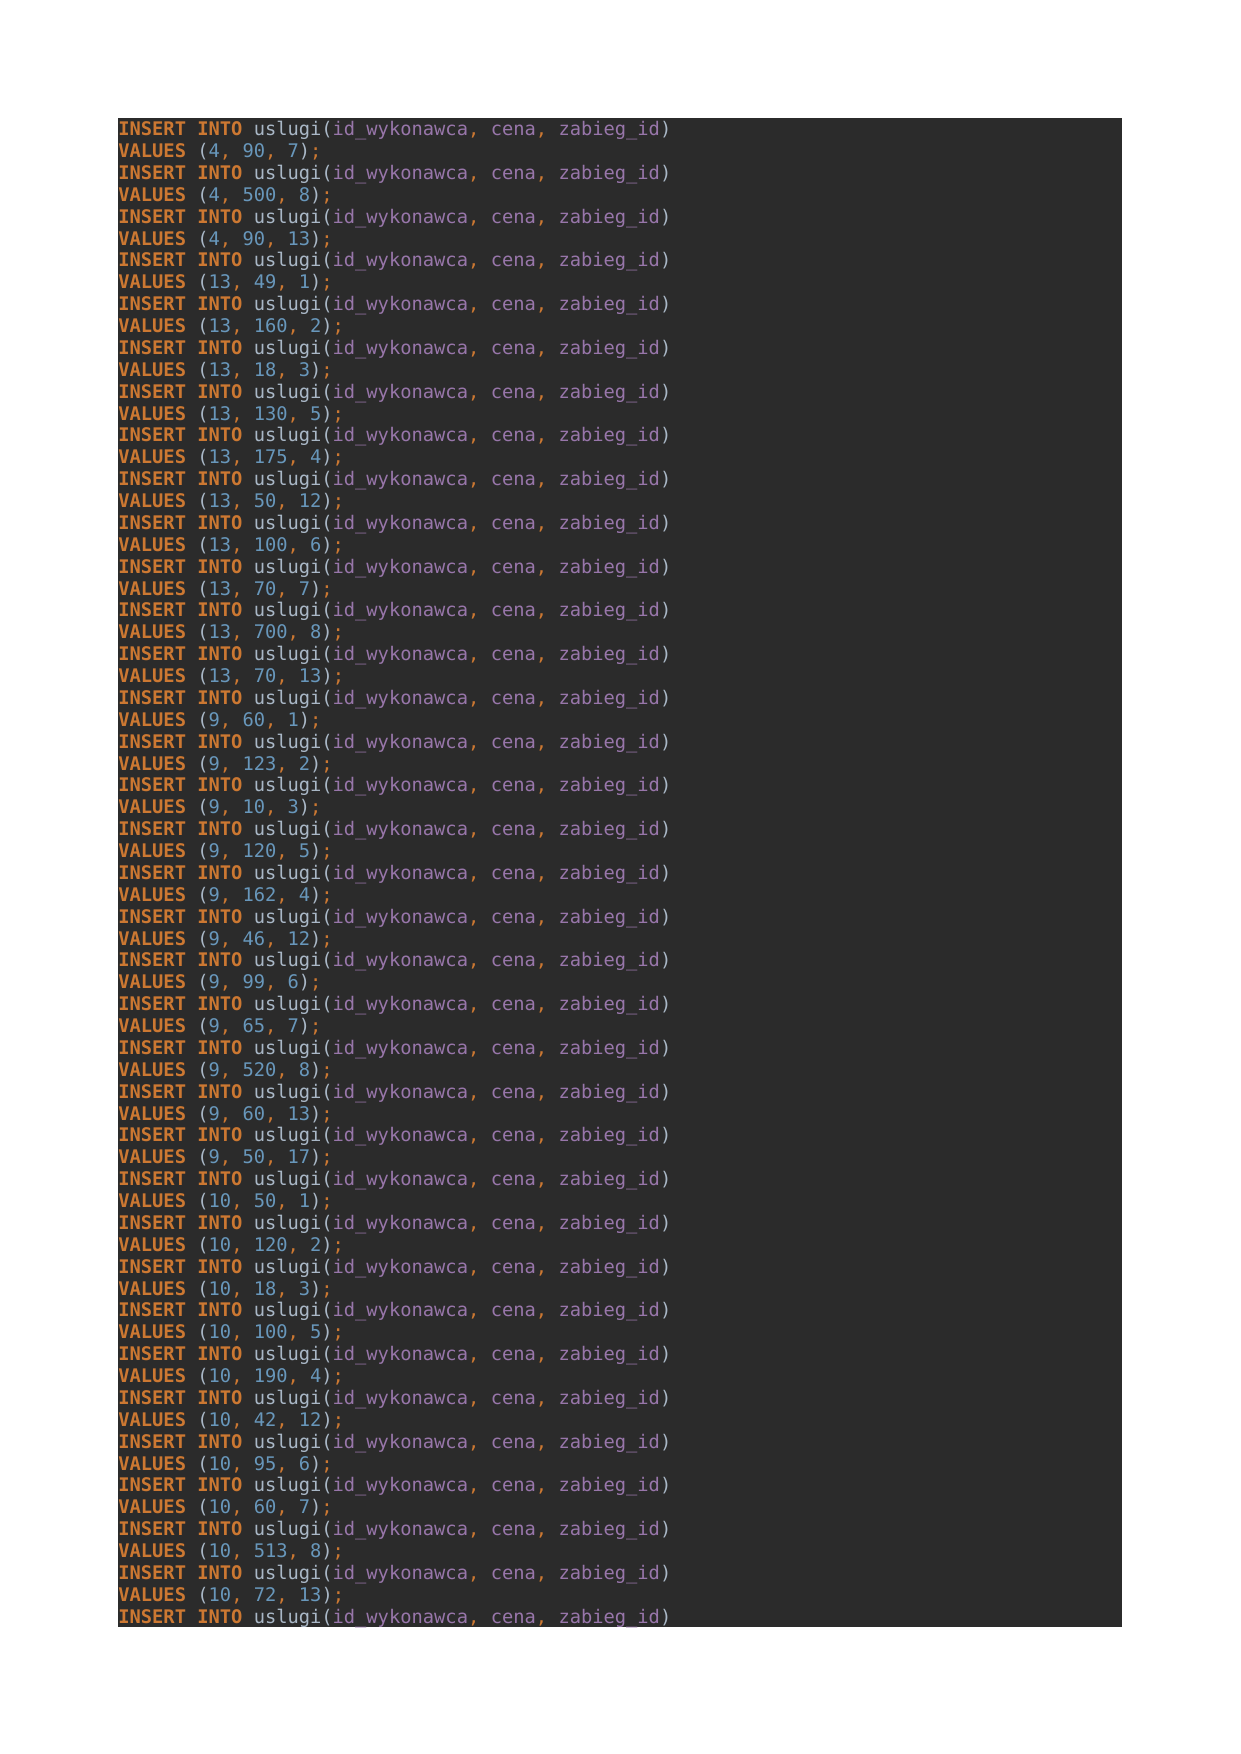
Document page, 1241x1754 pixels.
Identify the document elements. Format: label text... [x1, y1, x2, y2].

text INSERT INTO uslugi(id_wykonawca, cena, zabieg_id) VALUES (4, 90, 7); INSERT INTO uslugi(id_wykonawca, cena, zabieg_id) VALUES (4, 500, 8); INSERT INTO uslugi(id_wykonawca, cena, zabieg_id) VALUES (4, 90, 13); INSERT INTO uslugi(id_wykonawca, cena, zabieg_id) VALUES (13, 49, 1); INSERT INTO uslugi(id_wykonawca, cena, zabieg_id) VALUES (13, 160, 2); INSERT INTO uslugi(id_wykonawca, cena, zabieg_id) VALUES (13, 18, 3); INSERT INTO uslugi(id_wykonawca, cena, zabieg_id) VALUES (13, 130, 5); INSERT INTO uslugi(id_wykonawca, cena, zabieg_id) VALUES (13, 175, 4); INSERT INTO uslugi(id_wykonawca, cena, zabieg_id) VALUES (13, 50, 12); INSERT INTO uslugi(id_wykonawca, cena, zabieg_id) VALUES (13, 100, 6); INSERT INTO uslugi(id_wykonawca, cena, zabieg_id) VALUES (13, 70, 7); INSERT INTO uslugi(id_wykonawca, cena, zabieg_id) VALUES (13, 700, 8); INSERT INTO uslugi(id_wykonawca, cena, zabieg_id) VALUES (13, 70, 13); INSERT INTO uslugi(id_wykonawca, cena, zabieg_id) VALUES (9, 60, 1); INSERT INTO uslugi(id_wykonawca, cena, zabieg_id) VALUES (9, 123, 2); INSERT INTO uslugi(id_wykonawca, cena, zabieg_id) VALUES (9, 10, 3); INSERT INTO uslugi(id_wykonawca, cena, zabieg_id) VALUES (9, 120, 5); INSERT INTO uslugi(id_wykonawca, cena, zabieg_id) VALUES (9, 162, 4); INSERT INTO uslugi(id_wykonawca, cena, zabieg_id) VALUES (9, 46, 12); INSERT INTO uslugi(id_wykonawca, cena, zabieg_id) VALUES (9, 99, 6); INSERT INTO uslugi(id_wykonawca, cena, zabieg_id) VALUES (9, 65, 7); INSERT INTO uslugi(id_wykonawca, cena, zabieg_id) VALUES (9, 520, 8); INSERT INTO uslugi(id_wykonawca, cena, zabieg_id) VALUES (9, 60, 13); INSERT INTO uslugi(id_wykonawca, cena, zabieg_id) VALUES (9, 50, 17); INSERT INTO uslugi(id_wykonawca, cena, zabieg_id) VALUES (10, 50, 1); INSERT INTO uslugi(id_wykonawca, cena, zabieg_id) VALUES (10, 120, 2); INSERT INTO uslugi(id_wykonawca, cena, zabieg_id) VALUES (10, 18, 3); INSERT INTO uslugi(id_wykonawca, cena, zabieg_id) VALUES (10, 100, 5); INSERT INTO uslugi(id_wykonawca, cena, zabieg_id) VALUES (10, 190, 4); INSERT INTO uslugi(id_wykonawca, cena, zabieg_id) VALUES (10, 42, 12); INSERT INTO uslugi(id_wykonawca, cena, zabieg_id) VALUES (10, 95, 6); INSERT INTO uslugi(id_wykonawca, cena, zabieg_id) VALUES (10, 60, 7); INSERT INTO uslugi(id_wykonawca, cena, zabieg_id) VALUES (10, 513, 8); INSERT INTO uslugi(id_wykonawca, cena, zabieg_id) VALUES (10, 72, 13); INSERT INTO uslugi(id_wykonawca, cena, zabieg_id) [118, 118, 1122, 1627]
